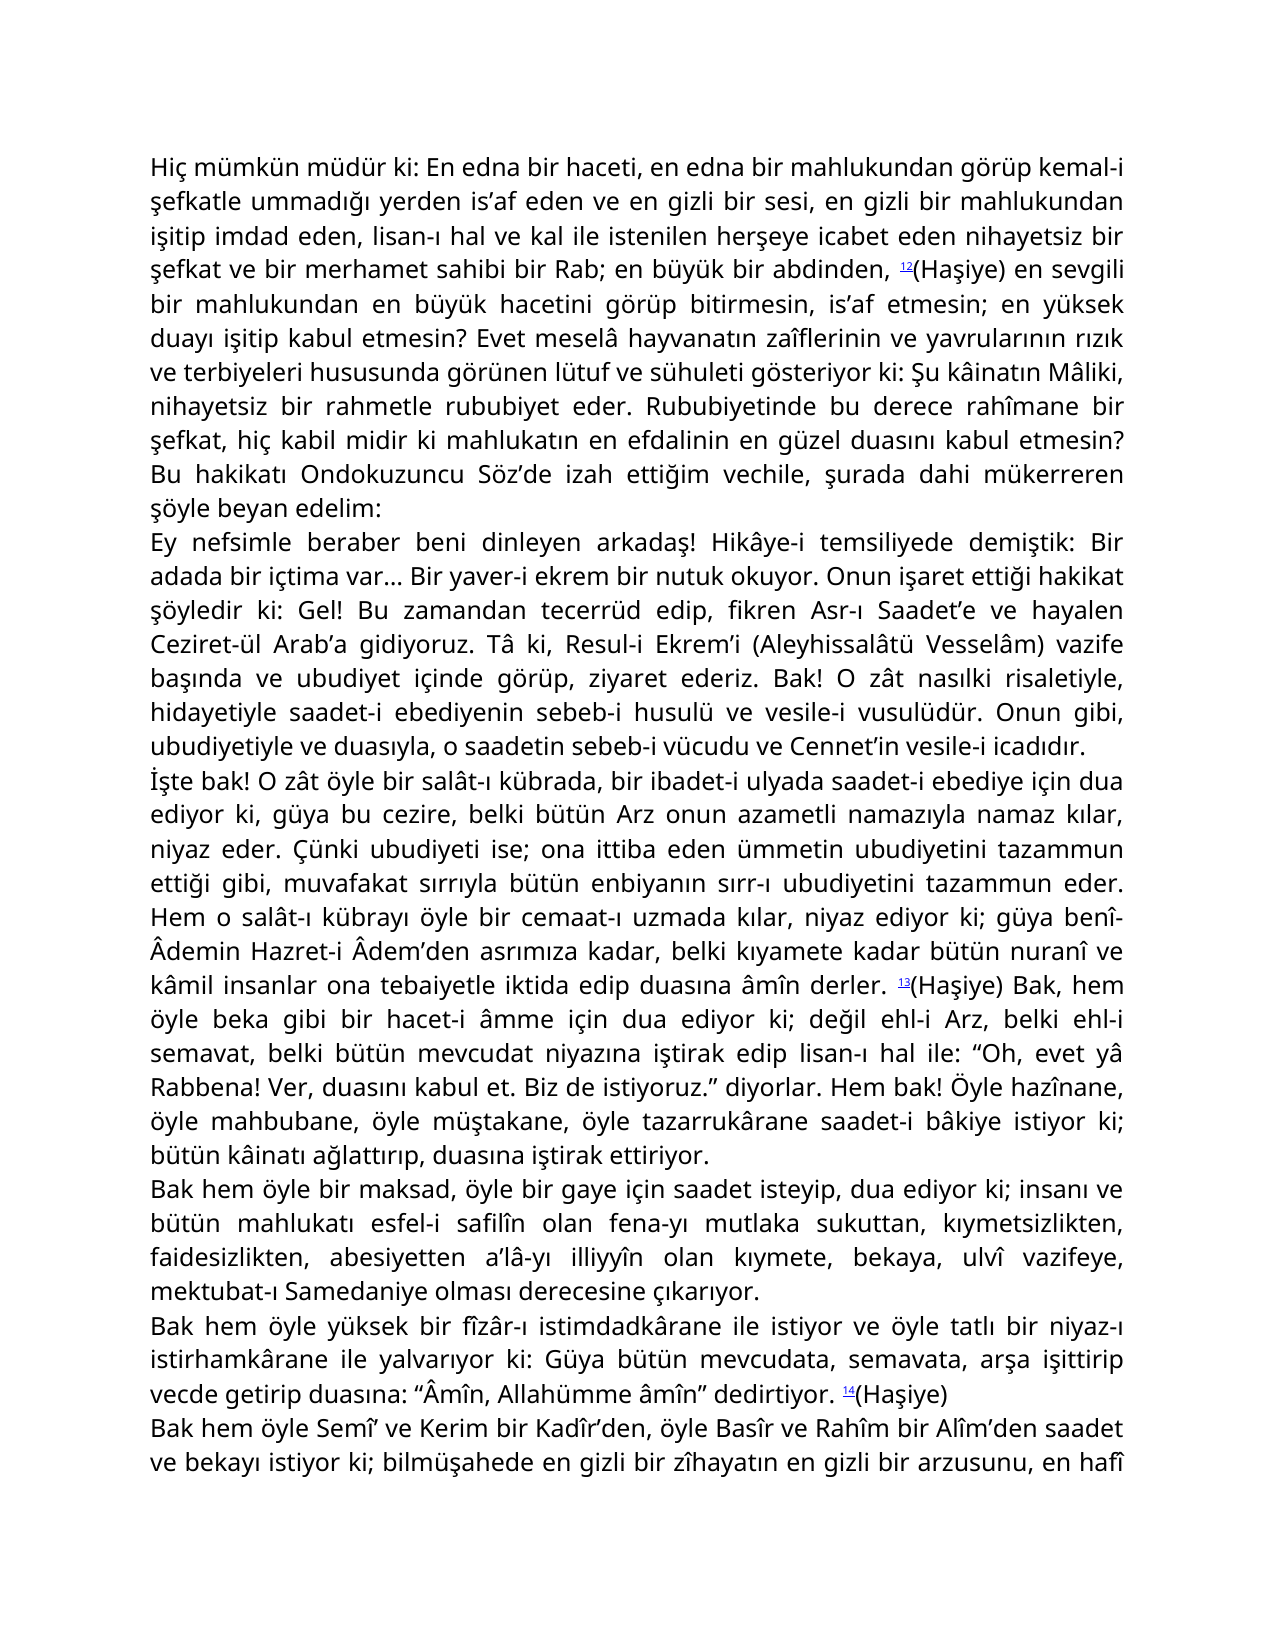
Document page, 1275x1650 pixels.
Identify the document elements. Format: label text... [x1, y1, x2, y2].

text Bak hem öyle Semî’ ve Kerim bir Kadîr’den, öyle Basîr ve Rahîm bir Alîm’den saadet ve bekayı istiyor ki; bilmüşahede en gizli bir zîhayatın en gizli bir arzusunu, en hafî [150, 1410, 1125, 1478]
text İşte bak! O zât öyle bir salât-ı kübrada, bir ibadet-i ulyada saadet-i ebediye için dua ediyor ki, güya bu cezire, belki bütün Arz onun azametli namazıyla namaz kılar, niyaz eder. Çünki ubudiyeti ise; ona ittiba eden ümmetin ubudiyetini tazammun ettiği gibi, muvafakat sırrıyla bütün enbiyanın sırr-ı ubudiyetini tazammun eder. Hem o salât-ı kübrayı öyle bir cemaat-ı uzmada kılar, niyaz ediyor ki; güya benî-Âdemin Hazret-i Âdem’den asrımıza kadar, belki kıyamete kadar bütün nuranî ve kâmil insanlar ona tebaiyetle iktida edip duasına âmîn derler. 13(Haşiye) Bak, hem öyle beka gibi bir hacet-i âmme için dua ediyor ki; değil ehl-i Arz, belki ehl-i semavat, belki bütün mevcudat niyazına iştirak edip lisan-ı hal ile: “Oh, evet yâ Rabbena! Ver, duasını kabul et. Biz de istiyoruz.” diyorlar. Hem bak! Öyle hazînane, öyle mahbubane, öyle müştakane, öyle tazarrukârane saadet-i bâkiye istiyor ki; bütün kâinatı ağlattırıp, duasına iştirak ettiriyor. [150, 763, 1125, 1172]
text Bak hem öyle bir maksad, öyle bir gaye için saadet isteyip, dua ediyor ki; insanı ve bütün mahlukatı esfel-i safilîn olan fena-yı mutlaka sukuttan, kıymetsizlikten, faidesizlikten, abesiyetten a’lâ-yı illiyyîn olan kıymete, bekaya, ulvî vazifeye, mektubat-ı Samedaniye olması derecesine çıkarıyor. [150, 1172, 1125, 1308]
text Ey nefsimle beraber beni dinleyen arkadaş! Hikâye-i temsiliyede demiştik: Bir adada bir içtima var… Bir yaver-i ekrem bir nutuk okuyor. Onun işaret ettiği hakikat şöyledir ki: Gel! Bu zamandan tecerrüd edip, fikren Asr-ı Saadet’e ve hayalen Ceziret-ül Arab’a gidiyoruz. Tâ ki, Resul-i Ekrem’i (Aleyhissalâtü Vesselâm) vazife başında ve ubudiyet içinde görüp, ziyaret ederiz. Bak! O zât nasılki risaletiyle, hidayetiyle saadet-i ebediyenin sebeb-i husulü ve vesile-i vusulüdür. Onun gibi, ubudiyetiyle ve duasıyla, o saadetin sebeb-i vücudu ve Cennet’in vesile-i icadıdır. [150, 525, 1125, 763]
text Hiç mümkün müdür ki: En edna bir haceti, en edna bir mahlukundan görüp kemal-i şefkatle ummadığı yerden is’af eden ve en gizli bir sesi, en gizli bir mahlukundan işitip imdad eden, lisan-ı hal ve kal ile istenilen herşeye icabet eden nihayetsiz bir şefkat ve bir merhamet sahibi bir Rab; en büyük bir abdinden, 12(Haşiye) en sevgili bir mahlukundan en büyük hacetini görüp bitirmesin, is’af etmesin; en yüksek duayı işitip kabul etmesin? Evet meselâ hayvanatın zaîflerinin ve yavrularının rızık ve terbiyeleri hususunda görünen lütuf ve sühuleti gösteriyor ki: Şu kâinatın Mâliki, nihayetsiz bir rahmetle rububiyet eder. Rububiyetinde bu derece rahîmane bir şefkat, hiç kabil midir ki mahlukatın en efdalinin en güzel duasını kabul etmesin? Bu hakikatı Ondokuzuncu Söz’de izah ettiğim vechile, şurada dahi mükerreren şöyle beyan edelim: [150, 150, 1125, 525]
text Bak hem öyle yüksek bir fîzâr-ı istimdadkârane ile istiyor ve öyle tatlı bir niyaz-ı istirhamkârane ile yalvarıyor ki: Güya bütün mevcudata, semavata, arşa işittirip vecde getirip duasına: “Âmîn, Allahümme âmîn” dedirtiyor. 14(Haşiye) [150, 1308, 1125, 1410]
